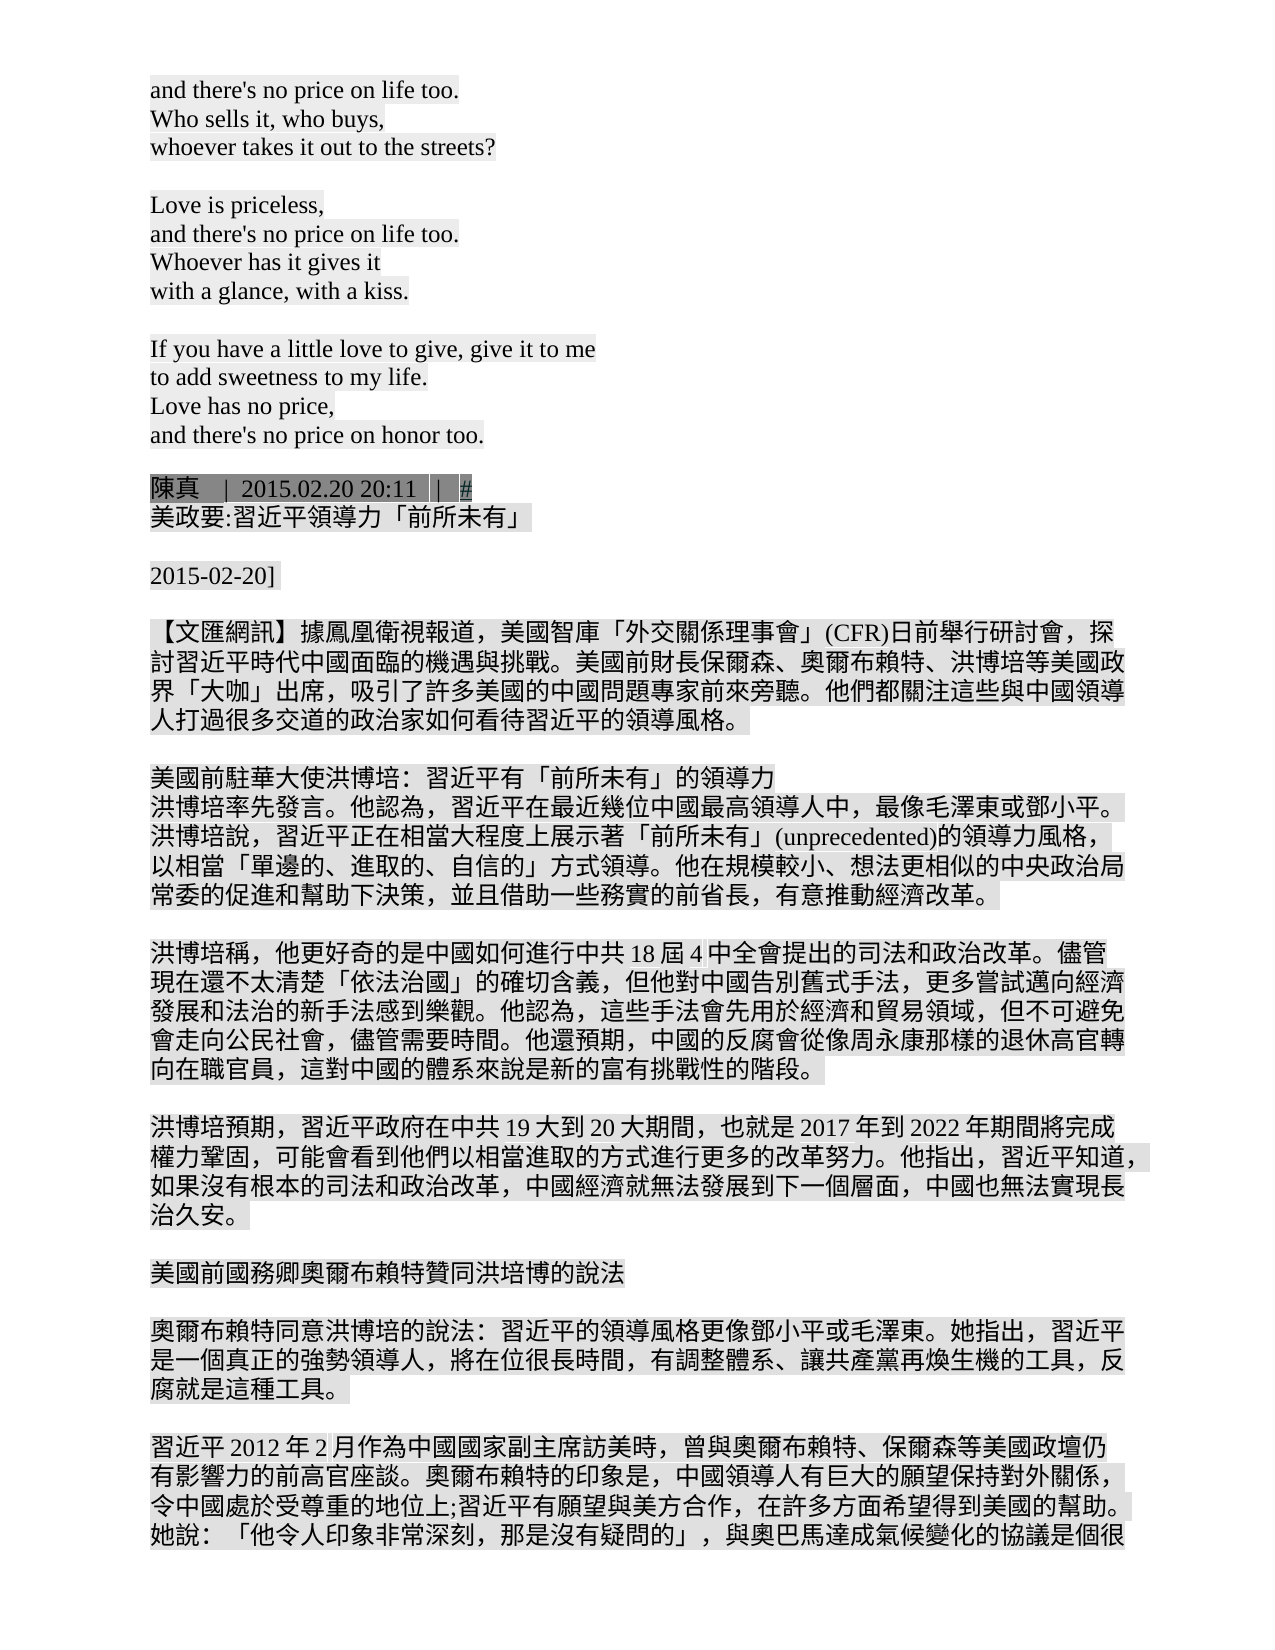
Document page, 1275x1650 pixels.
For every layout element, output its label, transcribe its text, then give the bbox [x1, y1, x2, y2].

text 美政要:習近平領導力「前所未有」 2015-02-20] 【文匯網訊】據鳳凰衛視報道，美國智庫「外交關係理事會」(CFR)日前舉行研討會，探討習近平時代中國面臨的機遇與挑戰。美國前財長保爾森、奧爾布賴特、洪博培等美國政界「大咖」出席，吸引了許多美國的中國問題專家前來旁聽。他們都關注這些與中國領導人打過很多交道的政治家如何看待習近平的領導風格。 美國前駐華大使洪博培：習近平有「前所未有」的領導力 洪博培率先發言。他認為，習近平在最近幾位中國最高領導人中，最像毛澤東或鄧小平。洪博培說，習近平正在相當大程度上展示著「前所未有」(unprecedented)的領導力風格，以相當「單邊的、進取的、自信的」方式領導。他在規模較小、想法更相似的中央政治局常委的促進和幫助下決策，並且借助一些務實的前省長，有意推動經濟改革。 洪博培稱，他更好奇的是中國如何進行中共18屆4中全會提出的司法和政治改革。儘管現在還不太清楚「依法治國」的確切含義，但他對中國告別舊式手法，更多嘗試邁向經濟發展和法治的新手法感到樂觀。他認為，這些手法會先用於經濟和貿易領域，但不可避免會走向公民社會，儘管需要時間。他還預期，中國的反腐會從像周永康那樣的退休高官轉向在職官員，這對中國的體系來說是新的富有挑戰性的階段。 洪博培預期，習近平政府在中共19大到20大期間，也就是2017年到2022年期間將完成權力鞏固，可能會看到他們以相當進取的方式進行更多的改革努力。他指出，習近平知道，如果沒有根本的司法和政治改革，中國經濟就無法發展到下一個層面，中國也無法實現長治久安。 美國前國務卿奧爾布賴特贊同洪培博的說法 奧爾布賴特同意洪博培的說法：習近平的領導風格更像鄧小平或毛澤東。她指出，習近平是一個真正的強勢領導人，將在位很長時間，有調整體系、讓共產黨再煥生機的工具，反腐就是這種工具。 習近平2012年2月作為中國國家副主席訪美時，曾與奧爾布賴特、保爾森等美國政壇仍有影響力的前高官座談。奧爾布賴特的印象是，中國領導人有巨大的願望保持對外關係，令中國處於受尊重的地位上;習近平有願望與美方合作，在許多方面希望得到美國的幫助。她說：「他令人印象非常深刻，那是沒有疑問的」，與奧巴馬達成氣候變化的協議是個很重要的協議，「一定是一個人有權力的表現」。 [150, 503, 1125, 1550]
text and there's no price on life too. Who sells it, who buys, whoever takes it out to the streets? Love is priceless, and there's no price on life too. Whoever has it gives it with a glance, with a kiss. If you have a little love to give, give it to me to add sweetness to my life. Love has no price, and there's no price on honor too. [150, 75, 1125, 449]
text 陳真 | 2015.02.20 20:11 | # [150, 474, 1125, 503]
